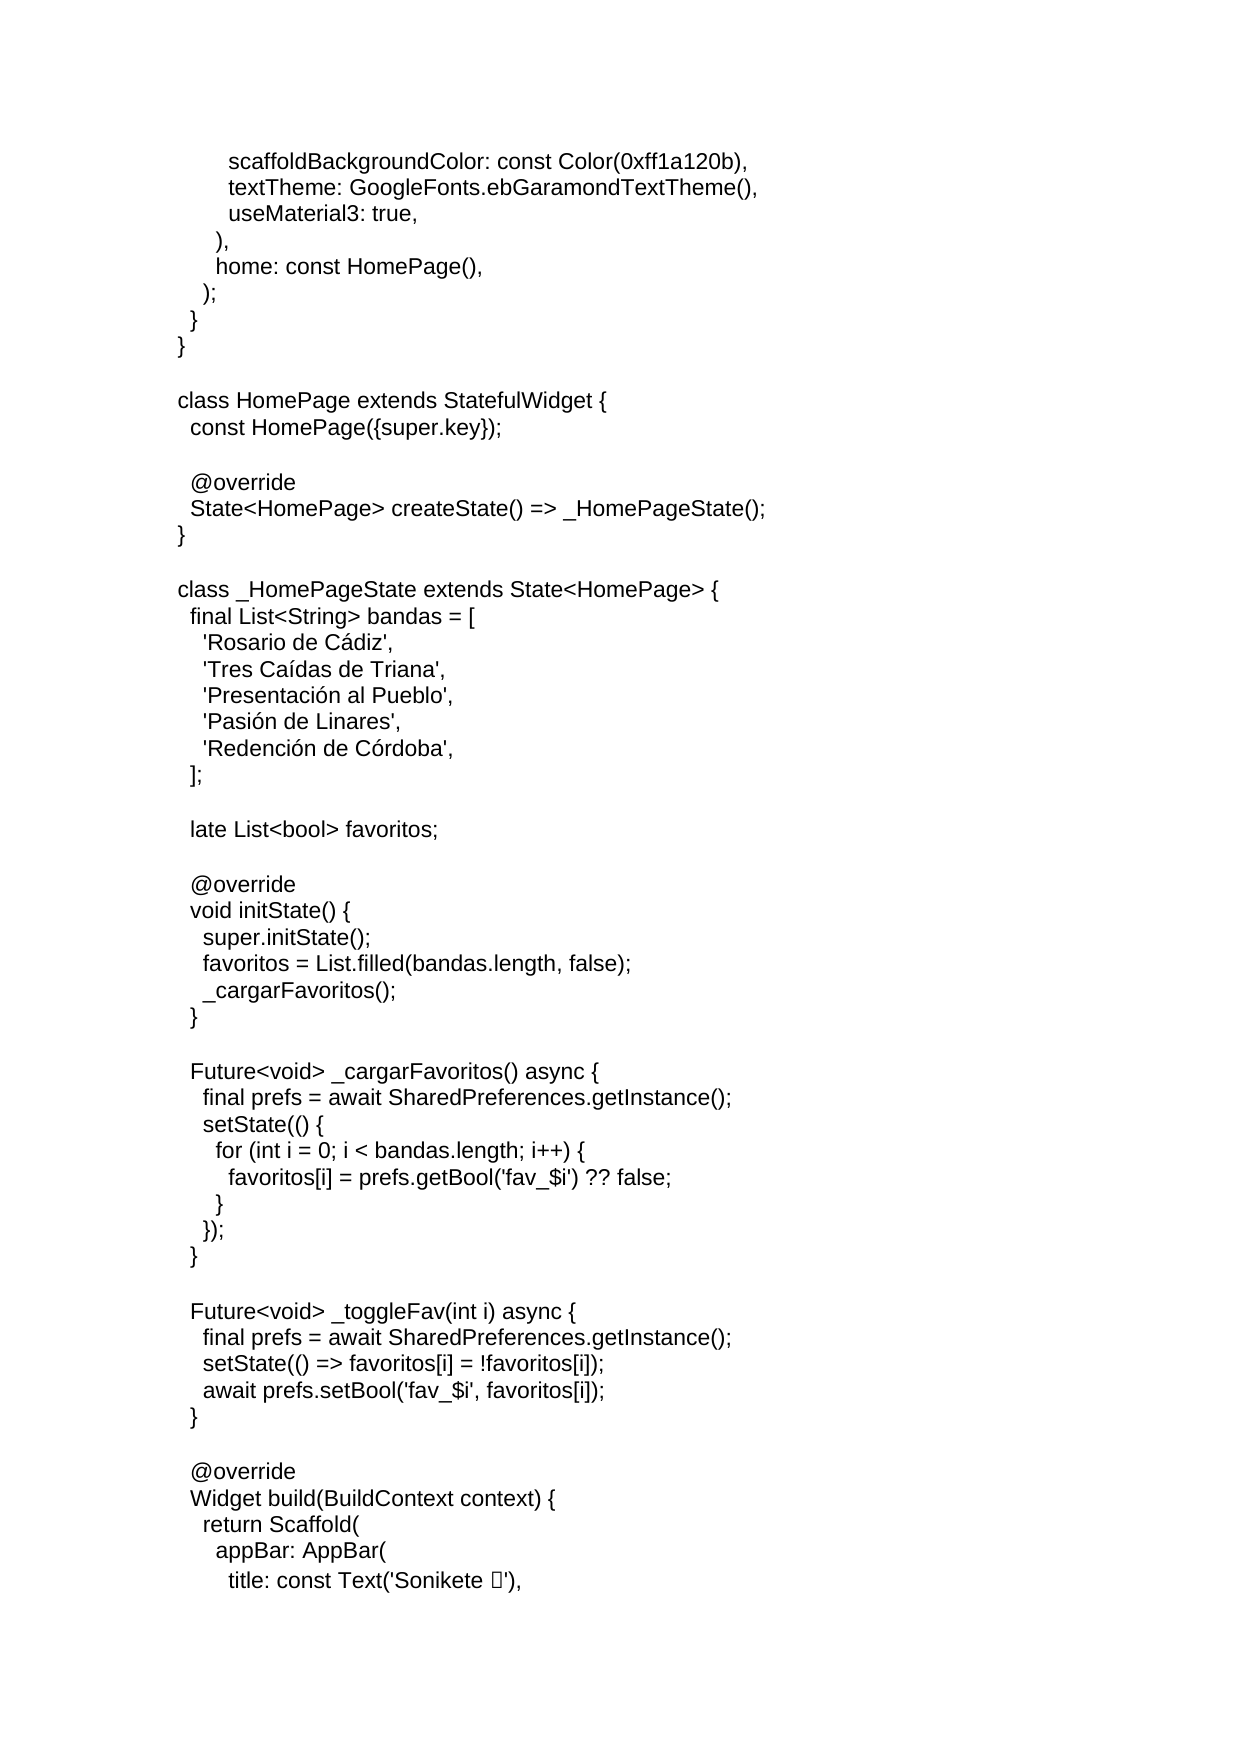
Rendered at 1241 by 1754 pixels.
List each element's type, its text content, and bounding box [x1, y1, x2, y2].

text setState(() => favoritos[i] = !favoritos[i]); [177, 1350, 1063, 1377]
text favoritos[i] = prefs.getBool('fav_$i') ?? false; [177, 1163, 1063, 1190]
text await prefs.setBool('fav_$i', favoritos[i]); [177, 1377, 1063, 1403]
text } [177, 521, 1063, 548]
text } [177, 1190, 1063, 1216]
text 'Rosario de Cádiz', [177, 629, 1063, 656]
text } [177, 306, 1063, 332]
text const HomePage({super.key}); [177, 413, 1063, 440]
text } [177, 1242, 1063, 1269]
text home: const HomePage(), [177, 253, 1063, 279]
text useMaterial3: true, [177, 200, 1063, 227]
text @override [177, 469, 1063, 495]
text 'Tres Caídas de Triana', [177, 656, 1063, 682]
text State<HomePage> createState() => _HomePageState(); [177, 495, 1063, 521]
text appBar: AppBar( [177, 1537, 1063, 1563]
text favoritos = List.filled(bandas.length, false); [177, 950, 1063, 977]
text Future<void> _cargarFavoritos() async { [177, 1058, 1063, 1084]
text _cargarFavoritos(); [177, 977, 1063, 1003]
text super.initState(); [177, 924, 1063, 950]
text }); [177, 1216, 1063, 1242]
text 'Presentación al Pueblo', [177, 682, 1063, 708]
text @override [177, 871, 1063, 897]
text } [177, 1003, 1063, 1029]
text 'Redención de Córdoba', [177, 734, 1063, 761]
text for (int i = 0; i < bandas.length; i++) { [177, 1137, 1063, 1163]
text scaffoldBackgroundColor: const Color(0xff1a120b), [177, 148, 1063, 174]
text } [177, 1403, 1063, 1429]
text } [177, 332, 1063, 358]
text class _HomePageState extends State<HomePage> { [177, 576, 1063, 603]
text class HomePage extends StatefulWidget { [177, 387, 1063, 413]
text 'Pasión de Linares', [177, 708, 1063, 734]
text final prefs = await SharedPreferences.getInstance(); [177, 1084, 1063, 1111]
text title: const Text('Sonikete 🎺'), [177, 1563, 1063, 1595]
text textTheme: GoogleFonts.ebGaramondTextTheme(), [177, 174, 1063, 200]
text return Scaffold( [177, 1511, 1063, 1537]
text late List<bool> favoritos; [177, 816, 1063, 842]
text void initState() { [177, 897, 1063, 924]
text final prefs = await SharedPreferences.getInstance(); [177, 1324, 1063, 1350]
text Future<void> _toggleFav(int i) async { [177, 1298, 1063, 1324]
text ); [177, 279, 1063, 306]
text ), [177, 227, 1063, 253]
text ]; [177, 761, 1063, 787]
text final List<String> bandas = [ [177, 603, 1063, 629]
text setState(() { [177, 1111, 1063, 1137]
text @override [177, 1458, 1063, 1484]
text Widget build(BuildContext context) { [177, 1484, 1063, 1511]
